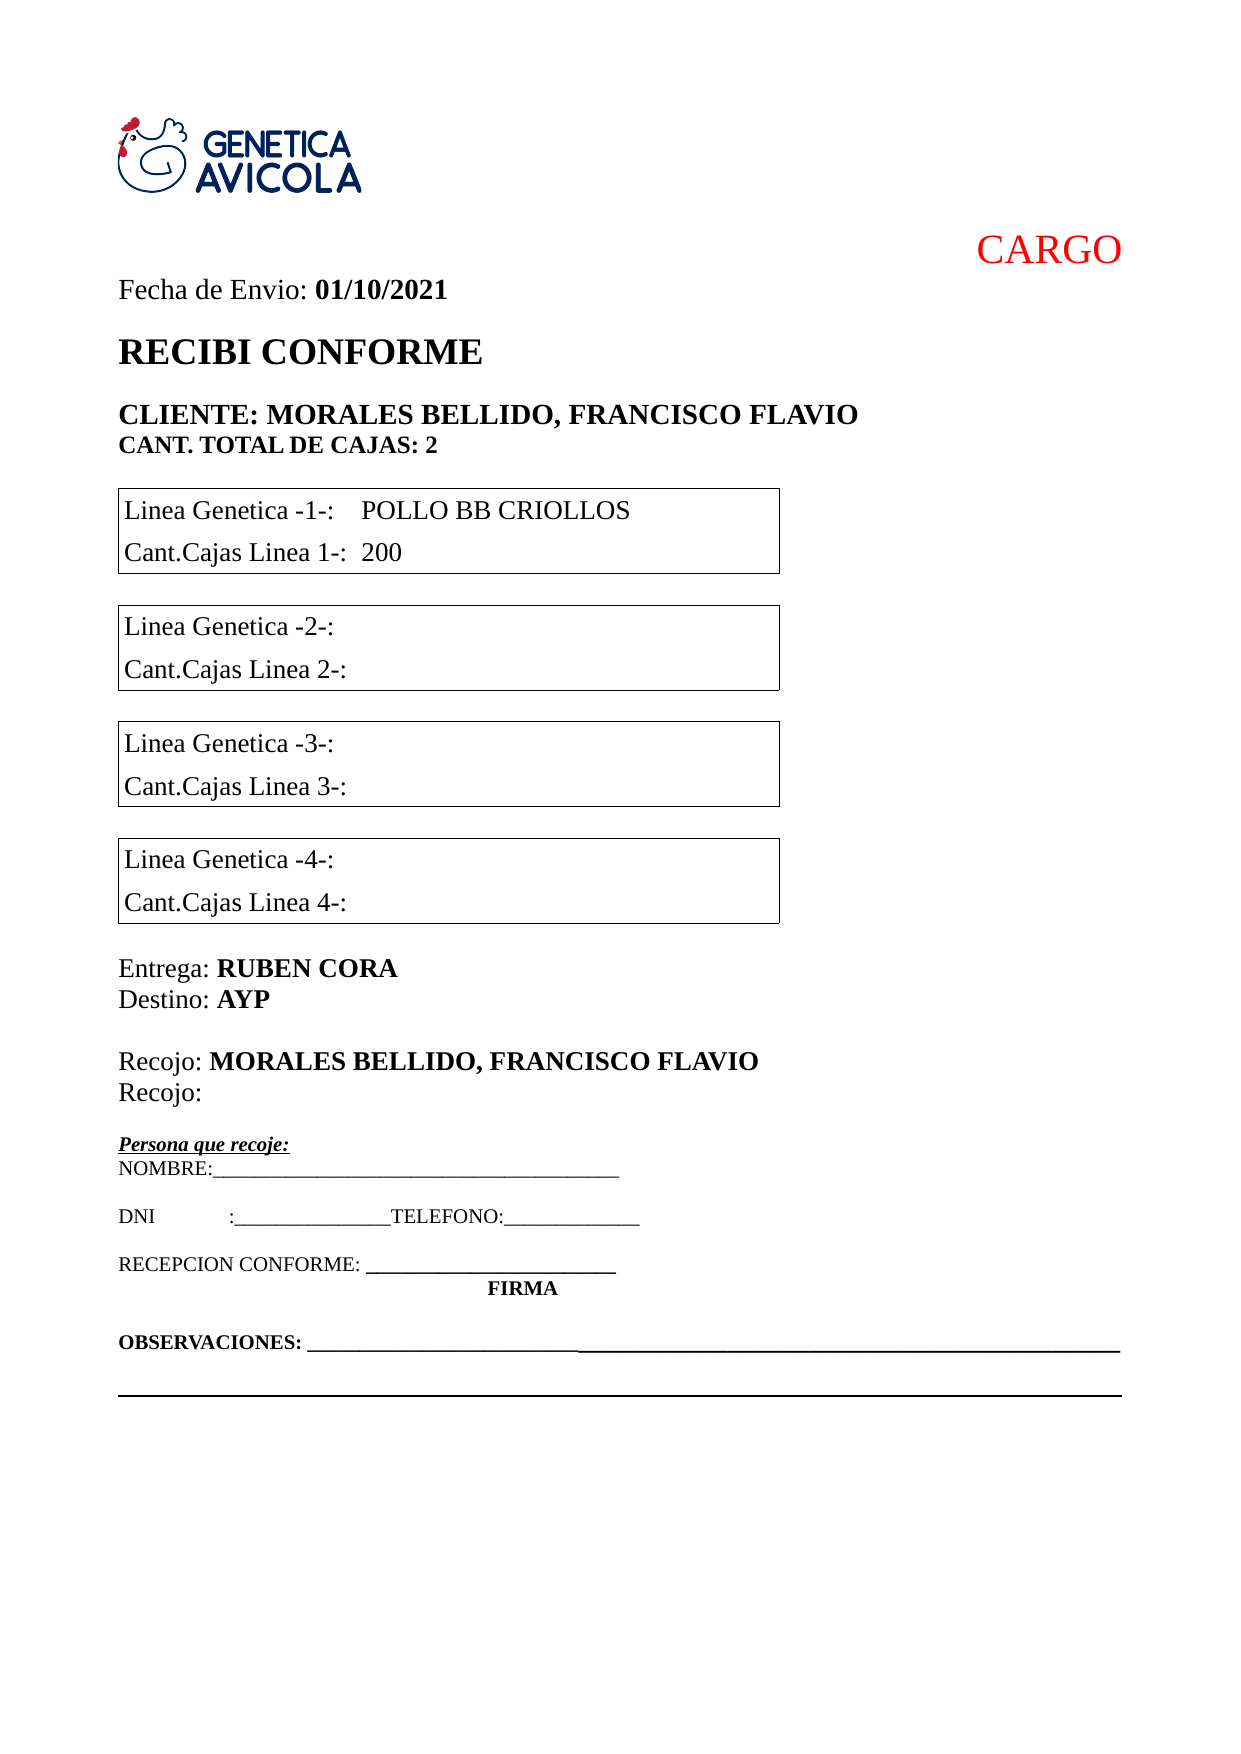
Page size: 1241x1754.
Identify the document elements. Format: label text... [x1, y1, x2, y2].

text Recojo: [118, 1076, 1122, 1108]
table_header Linea Genetica -1-: [119, 489, 356, 531]
table_cell Linea Genetica -4-: [119, 839, 356, 880]
table_cell [356, 606, 779, 647]
table_cell Linea Genetica -2-: [119, 606, 356, 647]
text RECIBI CONFORME [118, 330, 1122, 373]
text Entrega: RUBEN CORA [118, 952, 1122, 983]
text NOMBRE:_______________________________________ [118, 1156, 1122, 1180]
table_cell [118, 691, 356, 721]
table_cell Linea Genetica -3-: [119, 722, 356, 764]
table_cell Cant.Cajas Linea 4-: [119, 880, 356, 923]
table_cell [356, 807, 779, 838]
text CARGO [118, 224, 1122, 272]
table_cell 200 [356, 531, 779, 573]
table_cell Cant.Cajas Linea 1-: [119, 531, 356, 573]
text DNI :_______________TELEFONO:_____________ [118, 1204, 1122, 1228]
text CANT. TOTAL DE CAJAS: 2 [118, 431, 1122, 459]
table_cell [356, 647, 779, 690]
text Persona que recoje: [118, 1132, 1122, 1156]
table_cell [356, 764, 779, 806]
text CLIENTE: MORALES BELLIDO, FRANCISCO FLAVIO [118, 397, 1122, 431]
text RECEPCION CONFORME: ________________________ [118, 1252, 1122, 1276]
text OBSERVACIONES: __________________________________________________________________ [118, 1324, 1122, 1355]
table_cell [118, 574, 356, 604]
table_cell Cant.Cajas Linea 3-: [119, 764, 356, 806]
table_cell Cant.Cajas Linea 2-: [119, 647, 356, 690]
text Destino: AYP [118, 983, 1122, 1014]
table_cell [356, 574, 779, 604]
text Fecha de Envio: 01/10/2021 [118, 272, 1122, 306]
text FIRMA [118, 1276, 1122, 1300]
table_cell [356, 691, 779, 721]
table_cell [356, 880, 779, 923]
text Recojo: MORALES BELLIDO, FRANCISCO FLAVIO [118, 1045, 1122, 1076]
table_cell [356, 839, 779, 880]
table_cell [118, 807, 356, 838]
table_cell [356, 722, 779, 764]
picture [117, 117, 362, 193]
table_header POLLO BB CRIOLLOS [356, 489, 779, 531]
